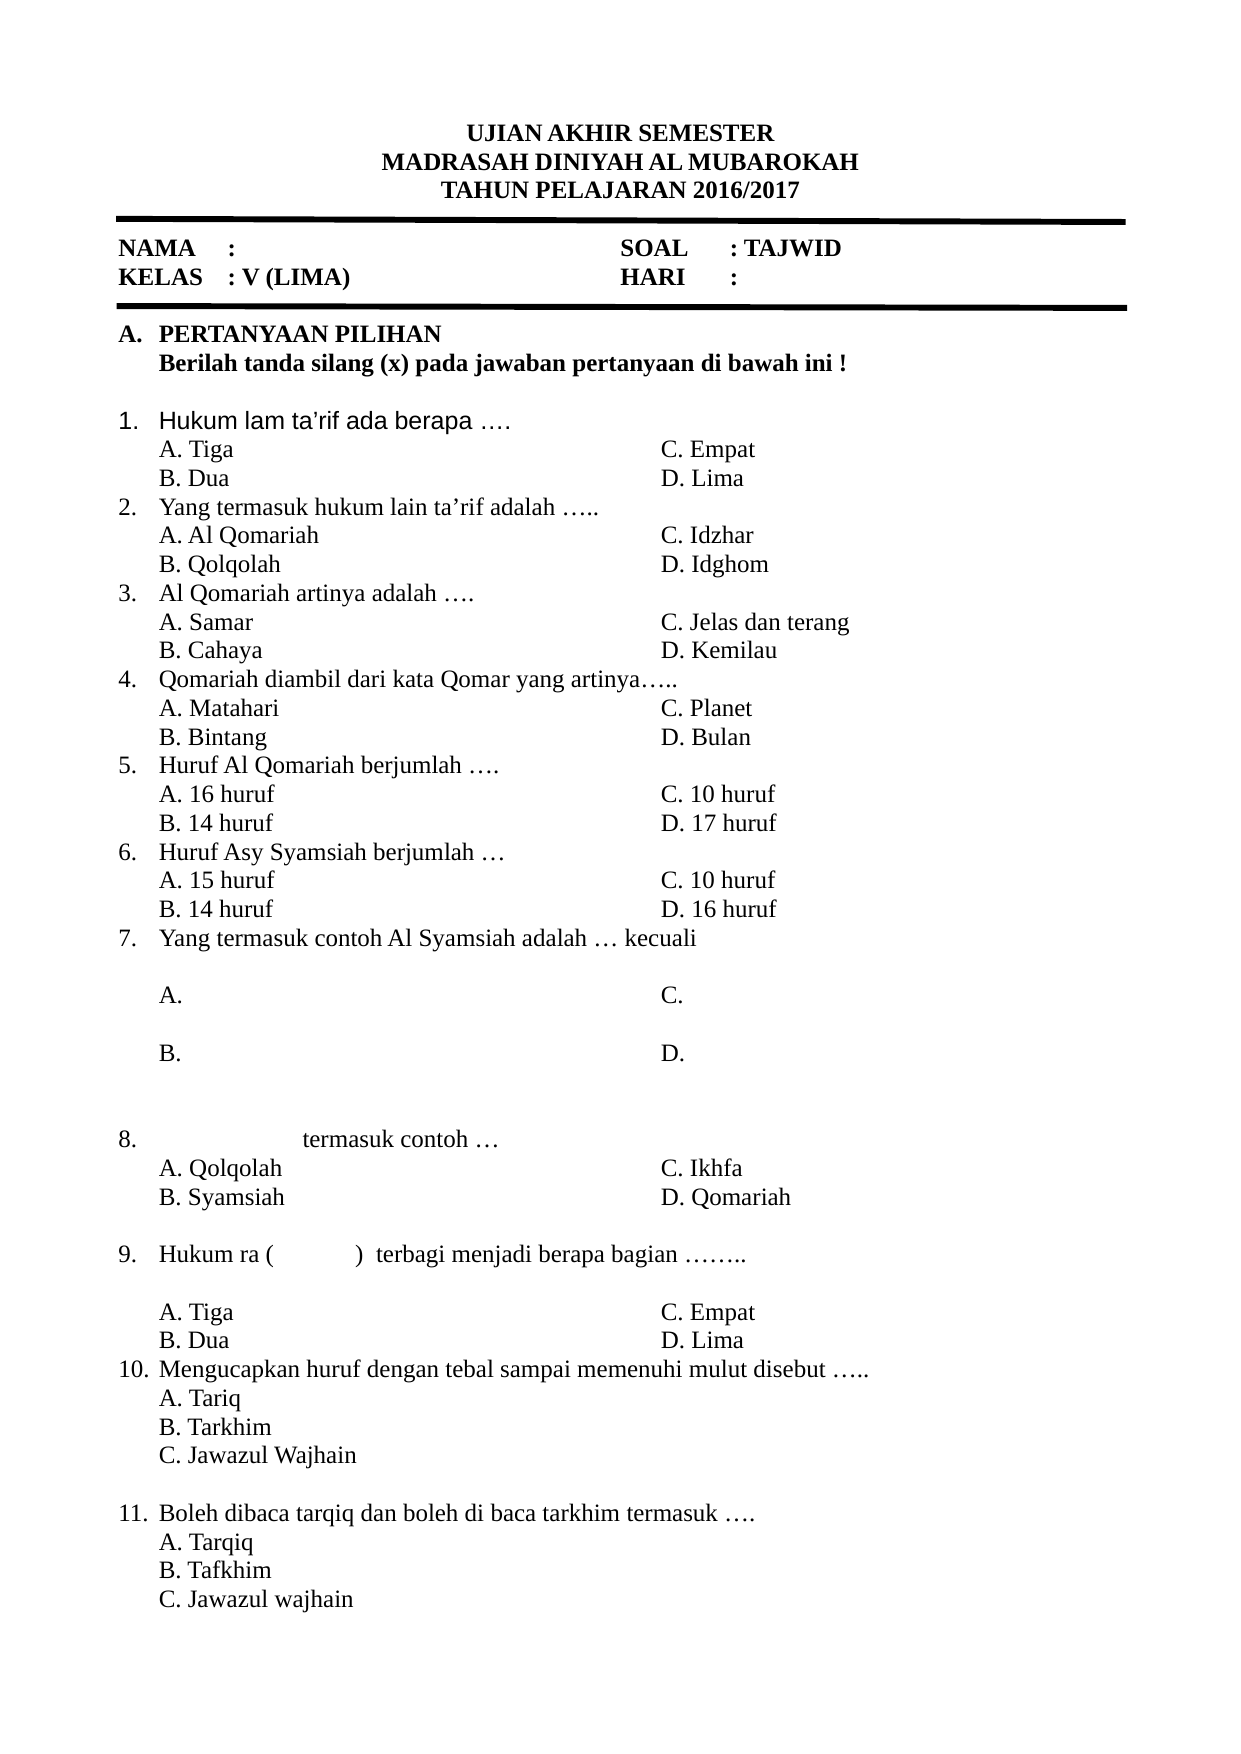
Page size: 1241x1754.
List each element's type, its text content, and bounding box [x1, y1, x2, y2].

text A. [118, 981, 620, 1009]
text 6. Huruf Asy Syamsiah berjumlah … [118, 837, 1122, 866]
text C. Empat [620, 434, 1122, 463]
text C. Planet [620, 693, 1122, 722]
text A. Tariq [118, 1383, 1122, 1412]
text B. Bintang [118, 722, 620, 751]
text B. Syamsiah [118, 1182, 620, 1211]
text A. 16 huruf [118, 779, 620, 808]
text B. Tafkhim [118, 1556, 1122, 1584]
text C. Jawazul Wajhain [118, 1441, 1122, 1469]
text B. Qolqolah [118, 549, 620, 578]
text B. 14 huruf [118, 894, 620, 923]
text 3. Al Qomariah artinya adalah …. [118, 578, 1122, 607]
text A. Tiga [118, 434, 620, 463]
text B. 14 huruf [118, 808, 620, 837]
text C. 10 huruf [620, 779, 1122, 808]
text 9. Hukum ra ( ) terbagi menjadi berapa bagian …….. [118, 1239, 1122, 1268]
text 5. Huruf Al Qomariah berjumlah …. [118, 751, 1122, 779]
text 7. Yang termasuk contoh Al Syamsiah adalah … kecuali [118, 923, 1122, 952]
text HARI : [620, 262, 1122, 291]
text A. Samar [118, 607, 620, 636]
text SOAL : TAJWID [620, 233, 1122, 262]
text C. Jelas dan terang [620, 607, 1122, 636]
subtitle 1. Hukum lam ta’rif ada berapa …. [118, 406, 1122, 434]
text C. Jawazul wajhain [118, 1584, 1122, 1613]
text A. PERTANYAAN PILIHAN [118, 319, 1122, 348]
text NAMA : [118, 233, 620, 262]
text D. Bulan [620, 722, 1122, 751]
text D. [620, 1038, 1122, 1067]
text A. 15 huruf [118, 866, 620, 894]
text D. Lima [620, 1326, 1122, 1354]
text TAHUN PELAJARAN 2016/2017 [118, 176, 1122, 204]
text B. Tarkhim [118, 1412, 1122, 1441]
text A. Qolqolah [118, 1153, 620, 1182]
text D. Kemilau [620, 636, 1122, 664]
text 11. Boleh dibaca tarqiq dan boleh di baca tarkhim termasuk …. [118, 1498, 1122, 1527]
text D. Idghom [620, 549, 1122, 578]
text C. Ikhfa [620, 1153, 1122, 1182]
text B. Dua [118, 463, 620, 492]
text 2. Yang termasuk hukum lain ta’rif adalah ….. [118, 492, 1122, 521]
text MADRASAH DINIYAH AL MUBAROKAH [118, 147, 1122, 176]
text B. Cahaya [118, 636, 620, 664]
text A. Al Qomariah [118, 521, 620, 549]
text C. Idzhar [620, 521, 1122, 549]
text B. Dua [118, 1326, 620, 1354]
text C. Empat [620, 1297, 1122, 1326]
text A. Tiga [118, 1297, 620, 1326]
text A. Matahari [118, 693, 620, 722]
text 10. Mengucapkan huruf dengan tebal sampai memenuhi mulut disebut ….. [118, 1354, 1122, 1383]
text UJIAN AKHIR SEMESTER [118, 118, 1122, 147]
text KELAS : V (LIMA) [118, 262, 620, 291]
text C. 10 huruf [620, 866, 1122, 894]
text 8. termasuk contoh … [118, 1124, 1122, 1153]
text D. 16 huruf [620, 894, 1122, 923]
text 4. Qomariah diambil dari kata Qomar yang artinya….. [118, 664, 1122, 693]
text C. [620, 981, 1122, 1009]
text Berilah tanda silang (x) pada jawaban pertanyaan di bawah ini ! [118, 348, 1122, 377]
text D. 17 huruf [620, 808, 1122, 837]
text B. [118, 1038, 620, 1067]
text D. Lima [620, 463, 1122, 492]
text A. Tarqiq [118, 1527, 1122, 1556]
text D. Qomariah [620, 1182, 1122, 1211]
